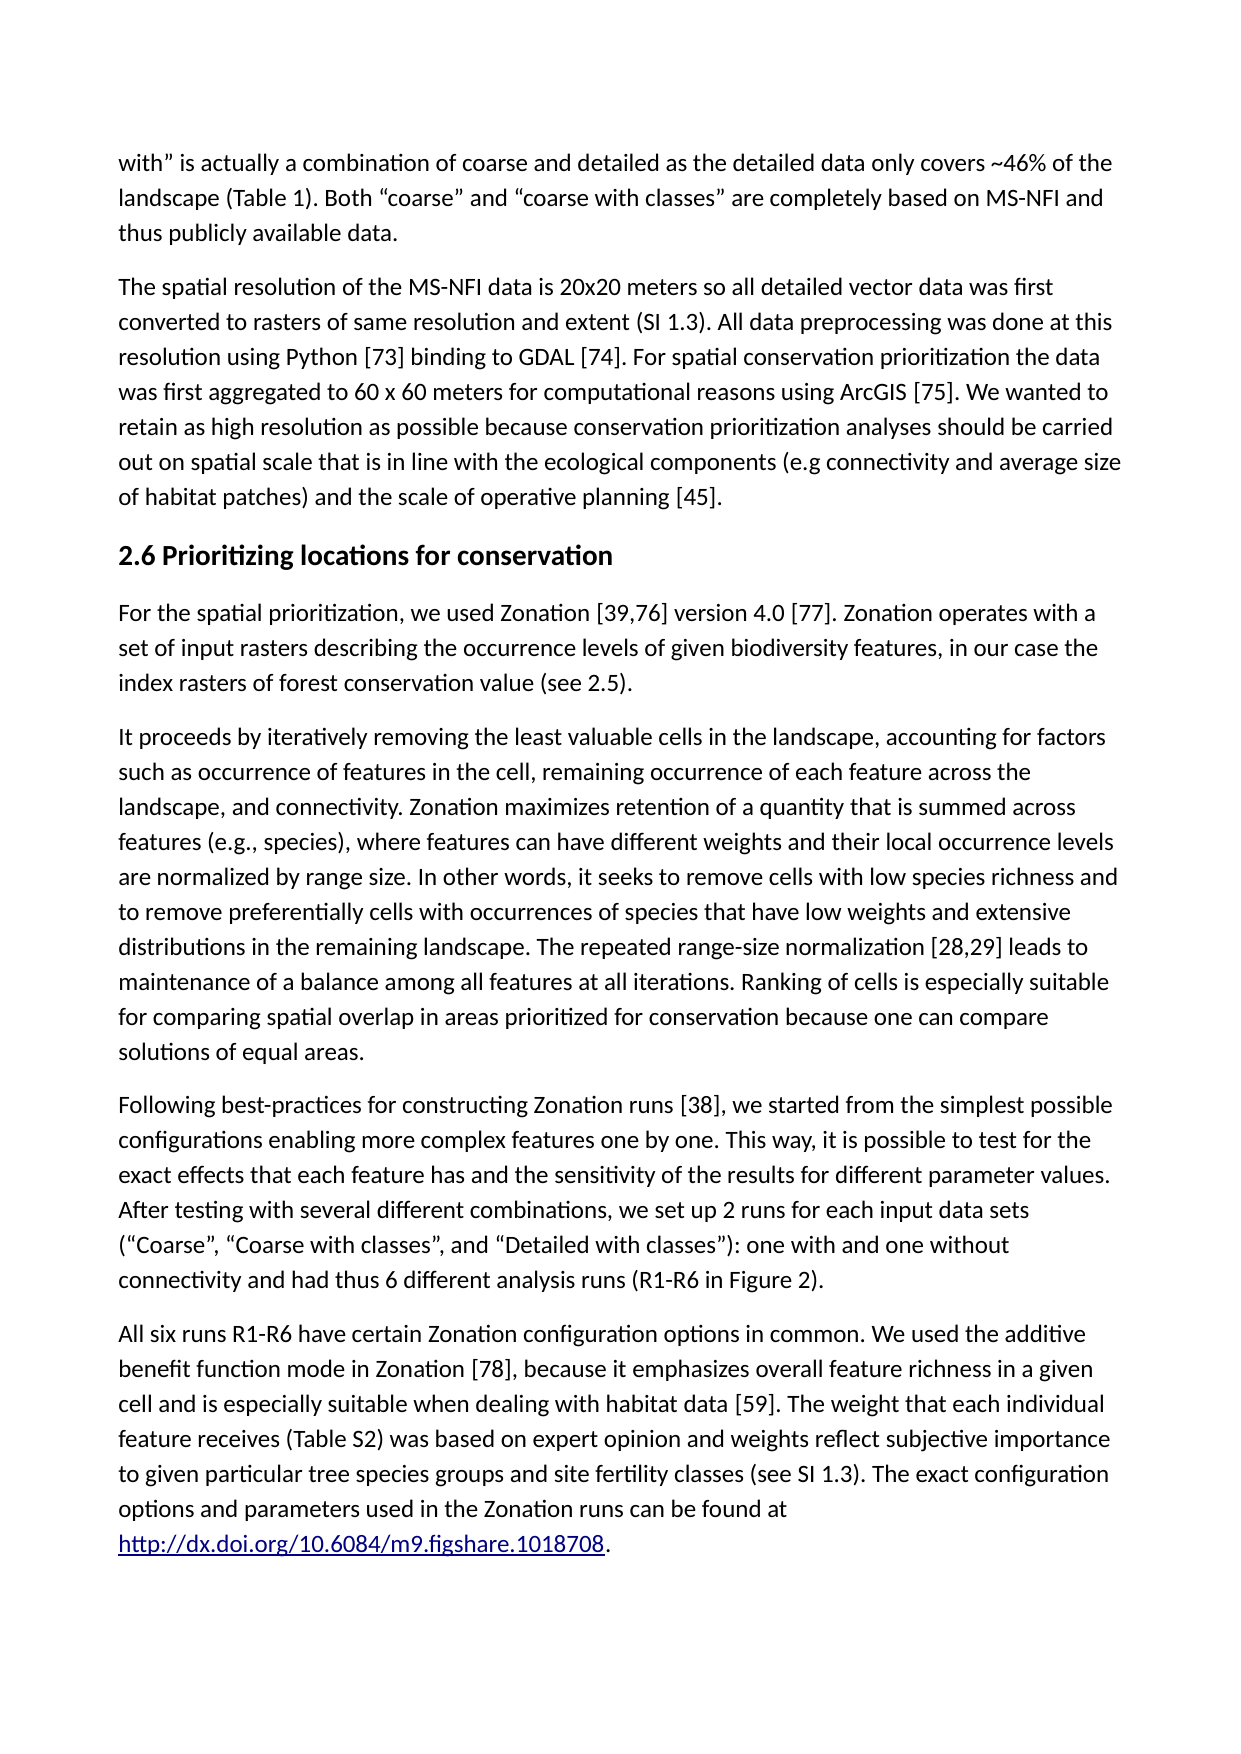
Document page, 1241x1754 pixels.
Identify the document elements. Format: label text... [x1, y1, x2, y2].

text It proceeds by iteratively removing the least valuable cells in the landscape, accounting for factors such as occurrence of features in the cell, remaining occurrence of each feature across the landscape, and connectivity. Zonation maximizes retention of a quantity that is summed across features (e.g., species), where features can have different weights and their local occurrence levels are normalized by range size. In other words, it seeks to remove cells with low species richness and to remove preferentially cells with occurrences of species that have low weights and extensive distributions in the remaining landscape. The repeated range-size normalization [28,29] leads to maintenance of a balance among all features at all iterations. Ranking of cells is especially suitable for comparing spatial overlap in areas prioritized for conservation because one can compare solutions of equal areas. [118, 721, 1122, 1066]
text All six runs R1-R6 have certain Zonation configuration options in common. We used the additive benefit function mode in Zonation [78]⁠, because it emphasizes overall feature richness in a given cell and is especially suitable when dealing with habitat data [59]⁠. The weight that each individual feature receives (Table S2) was based on expert opinion and weights reflect subjective importance to given particular tree species groups and site fertility classes (see SI 1.3). The exact configuration options and parameters used in the Zonation runs can be found at http://dx.doi.org/10.6084/m9.figshare.1018708. [118, 1318, 1122, 1559]
text The spatial resolution of the MS-NFI data is 20x20 meters so all detailed vector data was first converted to rasters of same resolution and extent (SI 1.3). All data preprocessing was done at this resolution using Python [73]⁠ binding to GDAL [74]⁠. For spatial conservation prioritization the data was first aggregated to 60 x 60 meters for computational reasons using ArcGIS [75]⁠. We wanted to retain as high resolution as possible because conservation prioritization analyses should be carried out on spatial scale that is in line with the ecological components (e.g connectivity and average size of habitat patches) and the scale of operative planning [45]⁠. [118, 271, 1122, 512]
text with” is actually a combination of coarse and detailed as the detailed data only covers ~46% of the landscape (Table 1). Both “coarse” and “coarse with classes” are completely based on MS-NFI and thus publicly available data. [118, 148, 1122, 248]
text Following best-practices for constructing Zonation runs [38]⁠, we started from the simplest possible configurations enabling more complex features one by one. This way, it is possible to test for the exact effects that each feature has and the sensitivity of the results for different parameter values. After testing with several different combinations, we set up 2 runs for each input data sets (“Coarse”, “Coarse with classes”, and “Detailed with classes”): one with and one without connectivity and had thus 6 different analysis runs (R1-R6 in Figure 2). [118, 1089, 1122, 1295]
subtitle 2.6 Prioritizing locations for conservation [118, 537, 1122, 573]
text For the spatial prioritization, we used Zonation [39,76]⁠ version 4.0 [77]⁠. Zonation operates with a set of input rasters describing the occurrence levels of given biodiversity features, in our case the index rasters of forest conservation value (see 2.5). [118, 597, 1122, 697]
